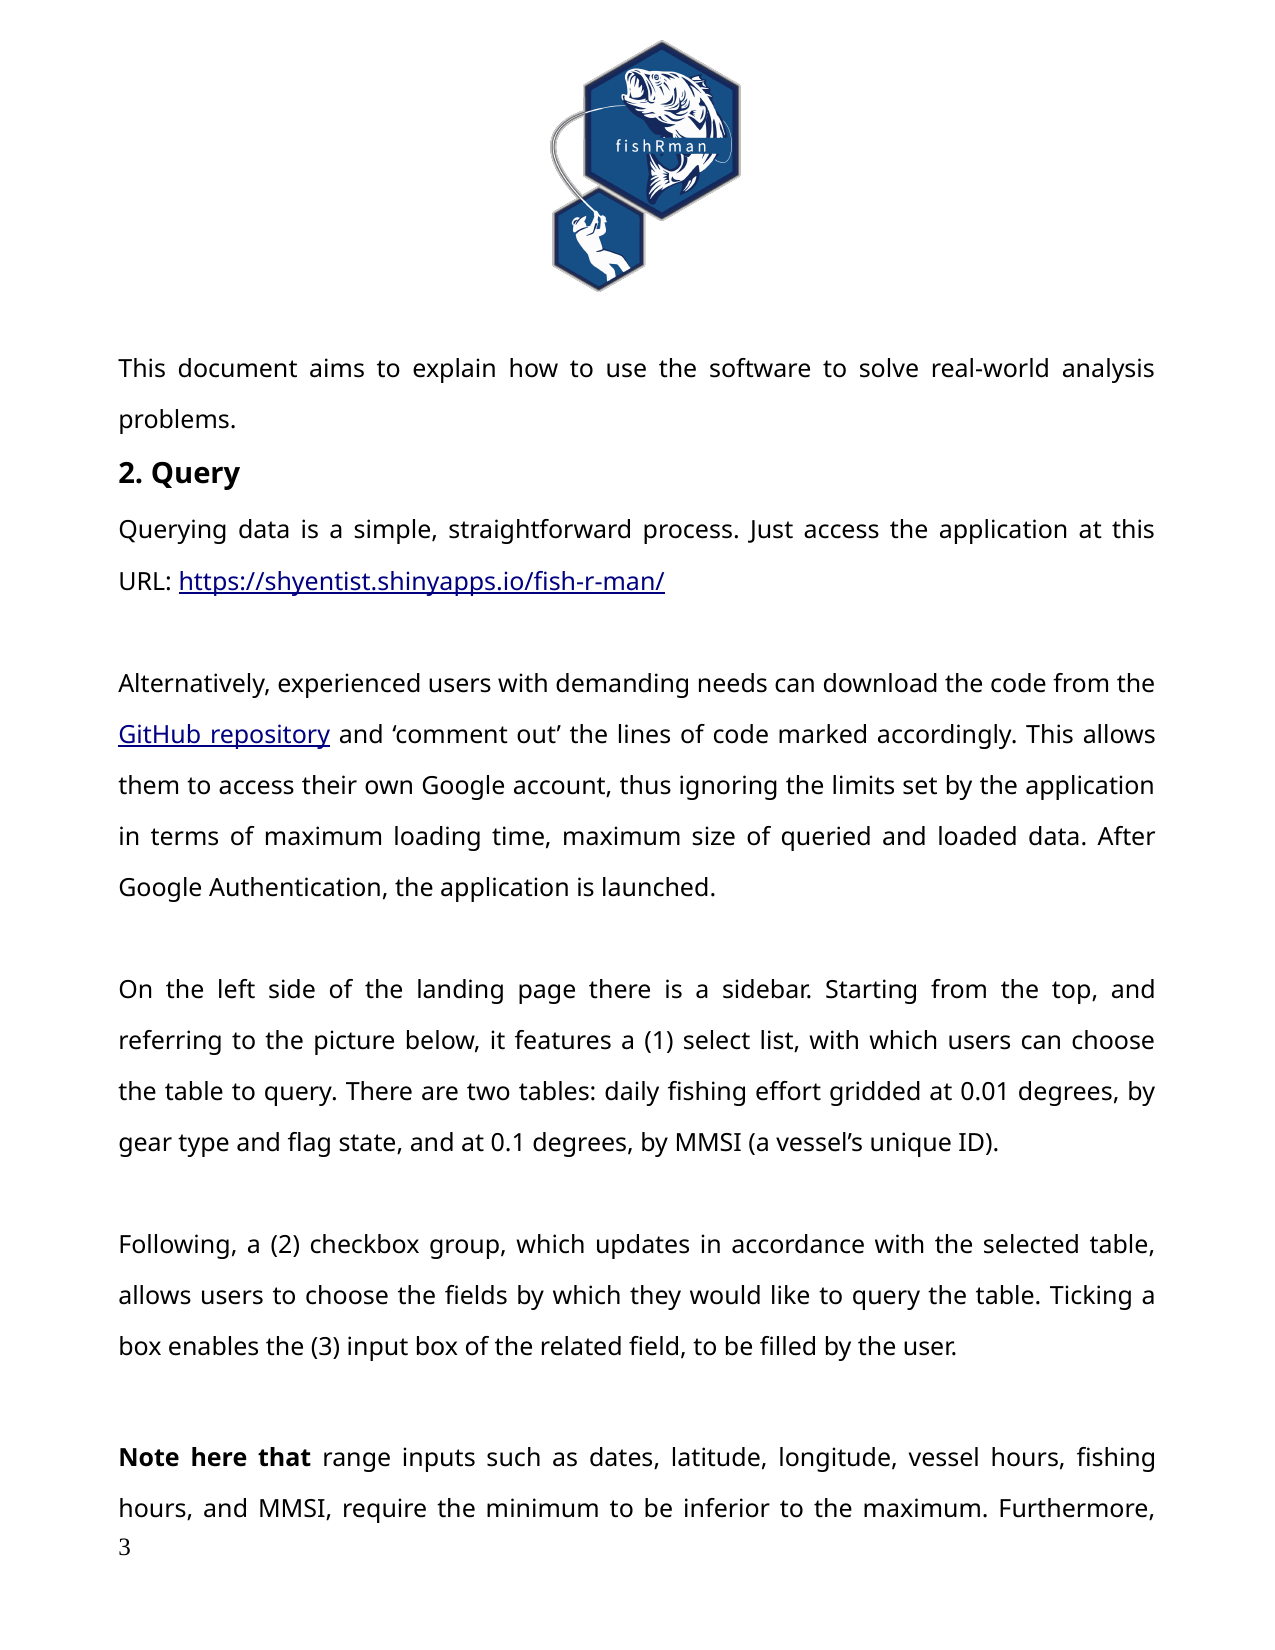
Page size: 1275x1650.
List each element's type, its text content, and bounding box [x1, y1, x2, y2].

text Following, a (2) checkbox group, which updates in accordance with the selected table, allows users to choose the fields by which they would like to query the table. Ticking a box enables the (3) input box of the related field, to be filled by the user. [118, 1227, 1157, 1363]
text Note here that range inputs such as dates, latitude, longitude, vessel hours, fishing hours, and MMSI, require the minimum to be inferior to the maximum. Furthermore, [118, 1439, 1157, 1524]
text Querying data is a simple, straightforward process. Just access the application at this URL: https://shyentist.shinyapps.io/fish-r-man/ [118, 512, 1157, 597]
text On the left side of the landing page there is a sidebar. Starting from the top, and referring to the picture below, it features a (1) select list, with which users can choose the table to query. There are two tables: daily fishing effort gridded at 0.01 degrees, by gear type and flag state, and at 0.1 degrees, by MMSI (a vessel’s unique ID). [118, 971, 1157, 1159]
text 2. Query [118, 453, 1157, 492]
text Alternatively, experienced users with demanding needs can download the code from the GitHub repository and ‘comment out’ the lines of code marked accordingly. This allows them to access their own Google account, thus ignoring the limits set by the application in terms of maximum loading time, maximum size of queried and loaded data. After Google Authentication, the application is launched. [118, 665, 1157, 903]
text This document aims to explain how to use the software to solve real-world analysis problems. [118, 351, 1157, 436]
picture [510, 38, 765, 293]
